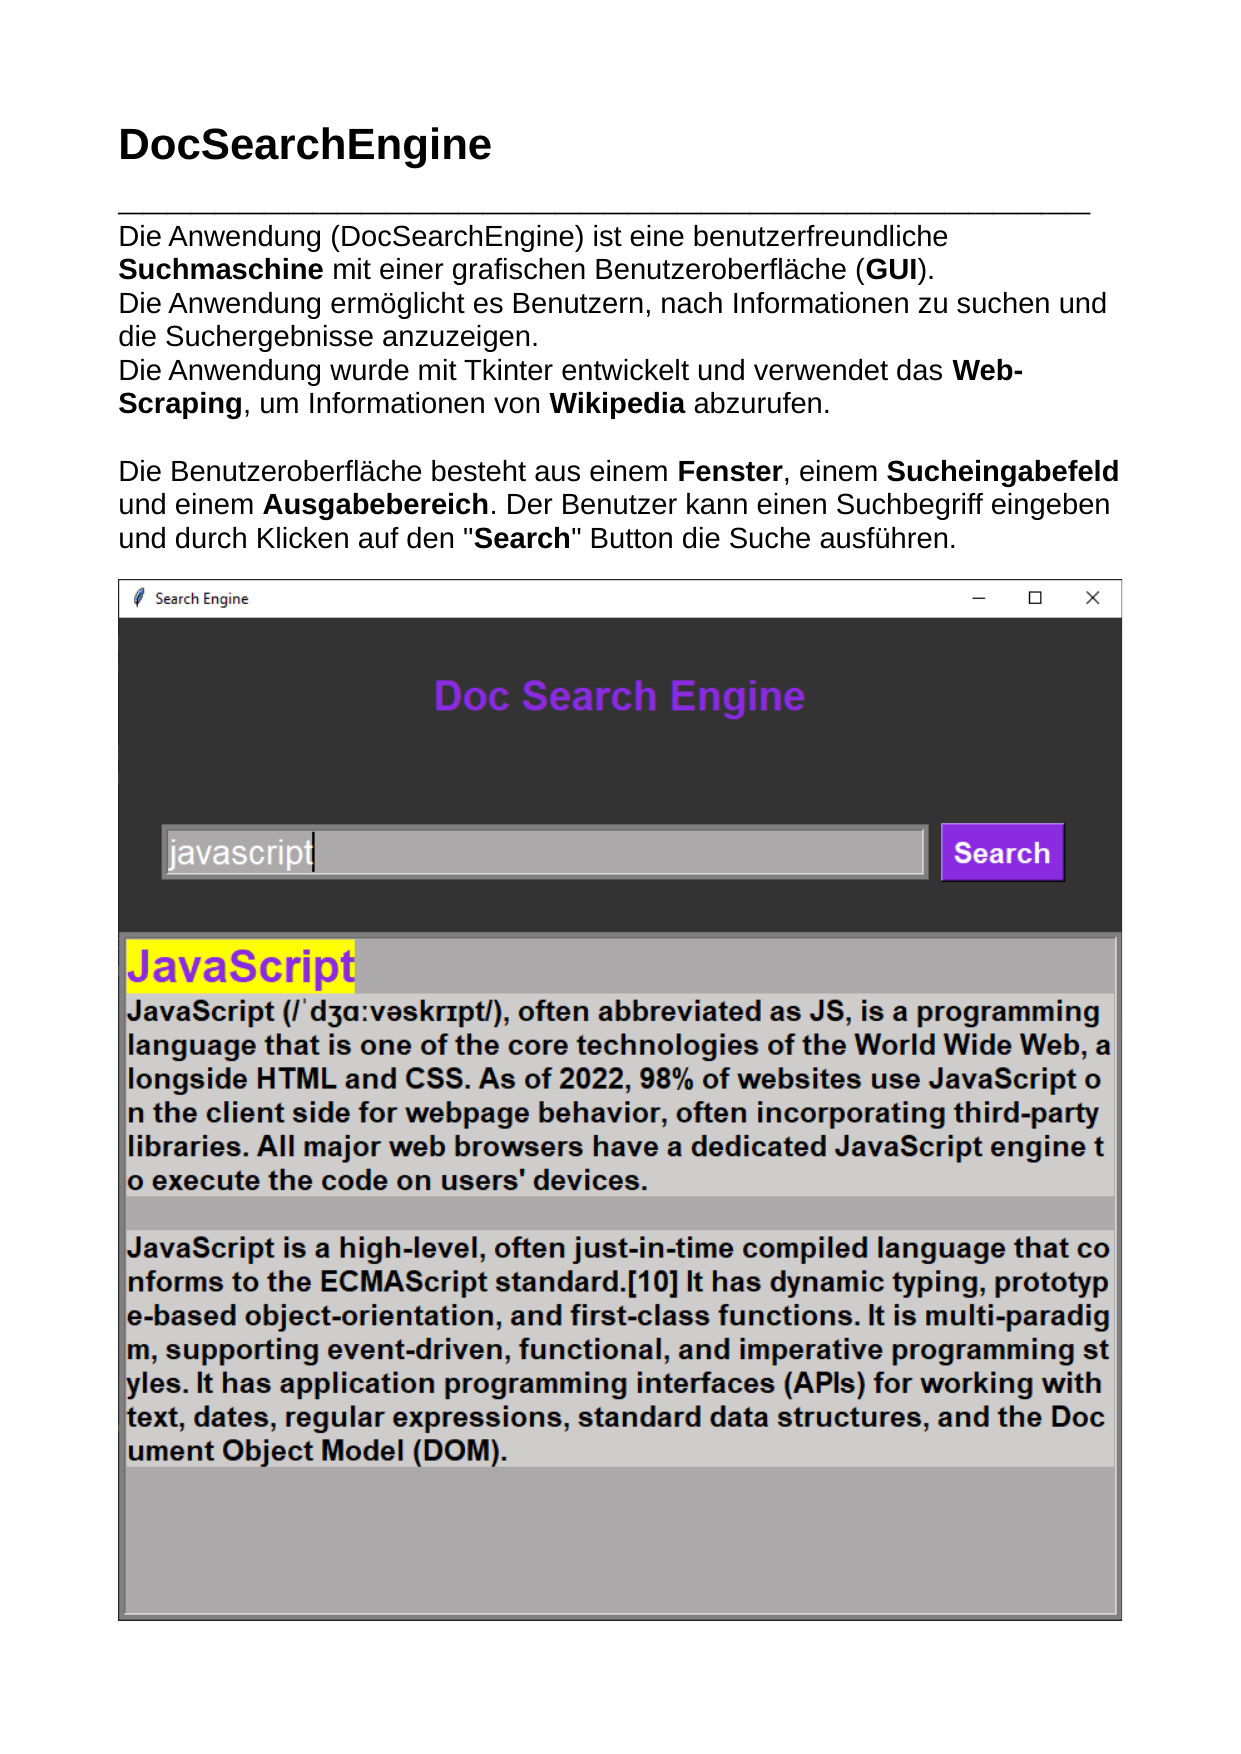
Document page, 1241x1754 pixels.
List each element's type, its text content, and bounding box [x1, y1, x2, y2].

text Die Anwendung wurde mit Tkinter entwickelt und verwendet das Web-Scraping, um Informationen von Wikipedia abzurufen. [118, 353, 1122, 420]
text Die Anwendung ermöglicht es Benutzern, nach Informationen zu suchen und die Suchergebnisse anzuzeigen. [118, 286, 1122, 353]
picture [118, 579, 1123, 1621]
text Die Anwendung (DocSearchEngine) ist eine benutzerfreundliche Suchmaschine mit einer grafischen Benutzeroberfläche (GUI). [118, 219, 1122, 286]
text DocSearchEngine [118, 118, 1122, 168]
text Die Benutzeroberfläche besteht aus einem Fenster, einem Sucheingabefeld und einem Ausgabebereich. Der Benutzer kann einen Suchbegriff eingeben und durch Klicken auf den "Search" Button die Suche ausführen. [118, 453, 1122, 554]
text ________________________________________ [118, 168, 1122, 219]
